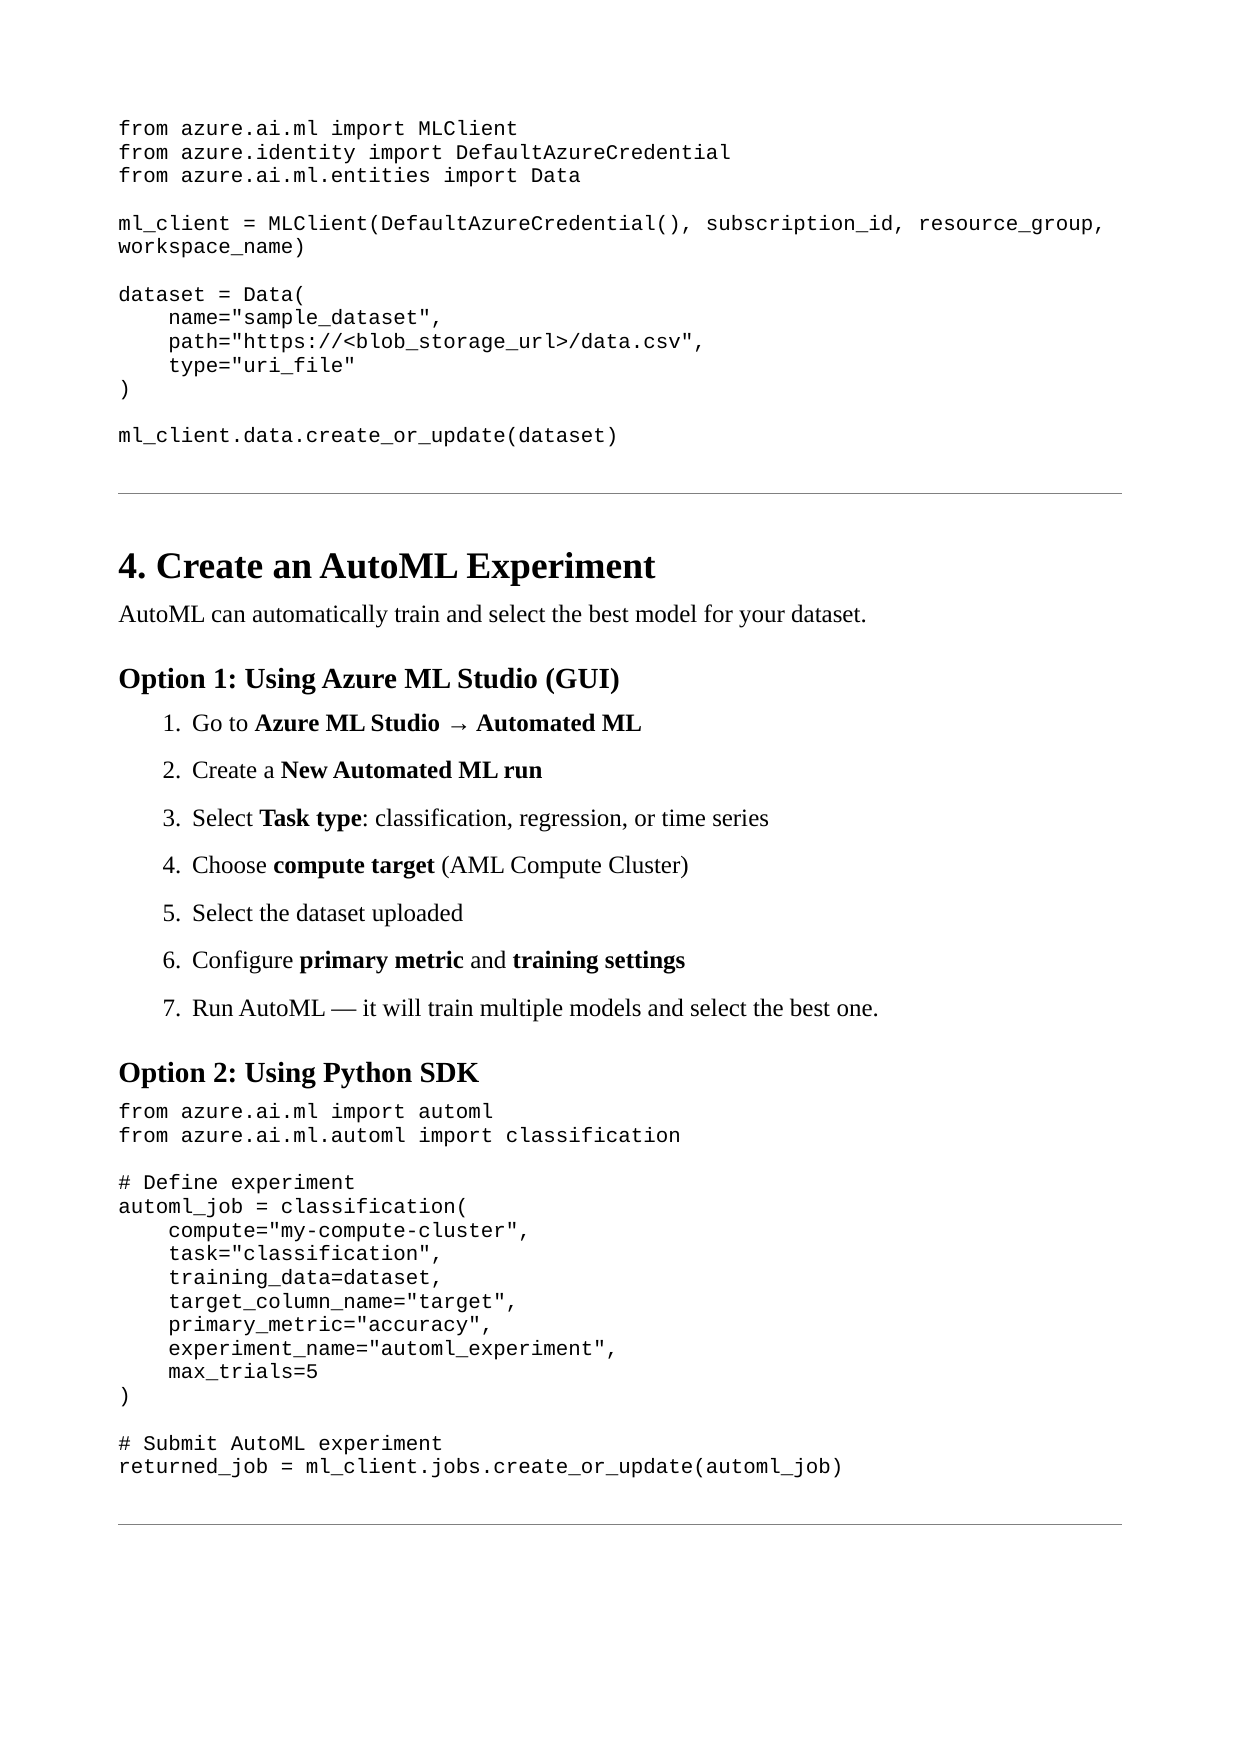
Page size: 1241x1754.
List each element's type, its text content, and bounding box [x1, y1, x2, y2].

text name="sample_dataset", [118, 307, 1122, 331]
list Choose compute target (AML Compute Cluster) [162, 850, 1122, 879]
list Select the dataset uploaded [162, 898, 1122, 927]
list Configure primary metric and training settings [162, 946, 1122, 974]
text # Define experiment [118, 1172, 1122, 1196]
text primary_metric="accuracy", [118, 1314, 1122, 1338]
text automl_job = classification( [118, 1196, 1122, 1220]
list Run AutoML — it will train multiple models and select the best one. [162, 993, 1122, 1022]
text ml_client.data.create_or_update(dataset) [118, 426, 1122, 449]
text compute="my-compute-cluster", [118, 1220, 1122, 1243]
text training_data=dataset, [118, 1267, 1122, 1291]
text ml_client = MLClient(DefaultAzureCredential(), subscription_id, resource_group, workspace_name) [118, 213, 1122, 260]
text # Submit AutoML experiment [118, 1432, 1122, 1456]
text path="https://<blob_storage_url>/data.csv", [118, 331, 1122, 354]
text returned_job = ml_client.jobs.create_or_update(automl_job) [118, 1456, 1122, 1480]
subtitle Option 1: Using Azure ML Studio (GUI) [118, 662, 1122, 695]
text AutoML can automatically train and select the best model for your dataset. [118, 599, 1122, 628]
text type="uri_file" [118, 354, 1122, 378]
text from azure.ai.ml.entities import Data [118, 165, 1122, 189]
text from azure.ai.ml import automl [118, 1101, 1122, 1125]
list Go to Azure ML Studio → Automated ML [162, 708, 1122, 736]
subtitle Option 2: Using Python SDK [118, 1055, 1122, 1089]
text from azure.ai.ml.automl import classification [118, 1125, 1122, 1149]
subtitle 4. Create an AutoML Experiment [118, 544, 1122, 587]
list Select Task type: classification, regression, or time series [162, 803, 1122, 832]
text ) [118, 378, 1122, 402]
text from azure.identity import DefaultAzureCredential [118, 142, 1122, 165]
text max_trials=5 [118, 1362, 1122, 1385]
text task="classification", [118, 1243, 1122, 1267]
text dataset = Data( [118, 284, 1122, 307]
text ) [118, 1385, 1122, 1409]
text target_column_name="target", [118, 1291, 1122, 1314]
list Create a New Automated ML run [162, 755, 1122, 784]
text experiment_name="automl_experiment", [118, 1338, 1122, 1362]
text from azure.ai.ml import MLClient [118, 118, 1122, 142]
